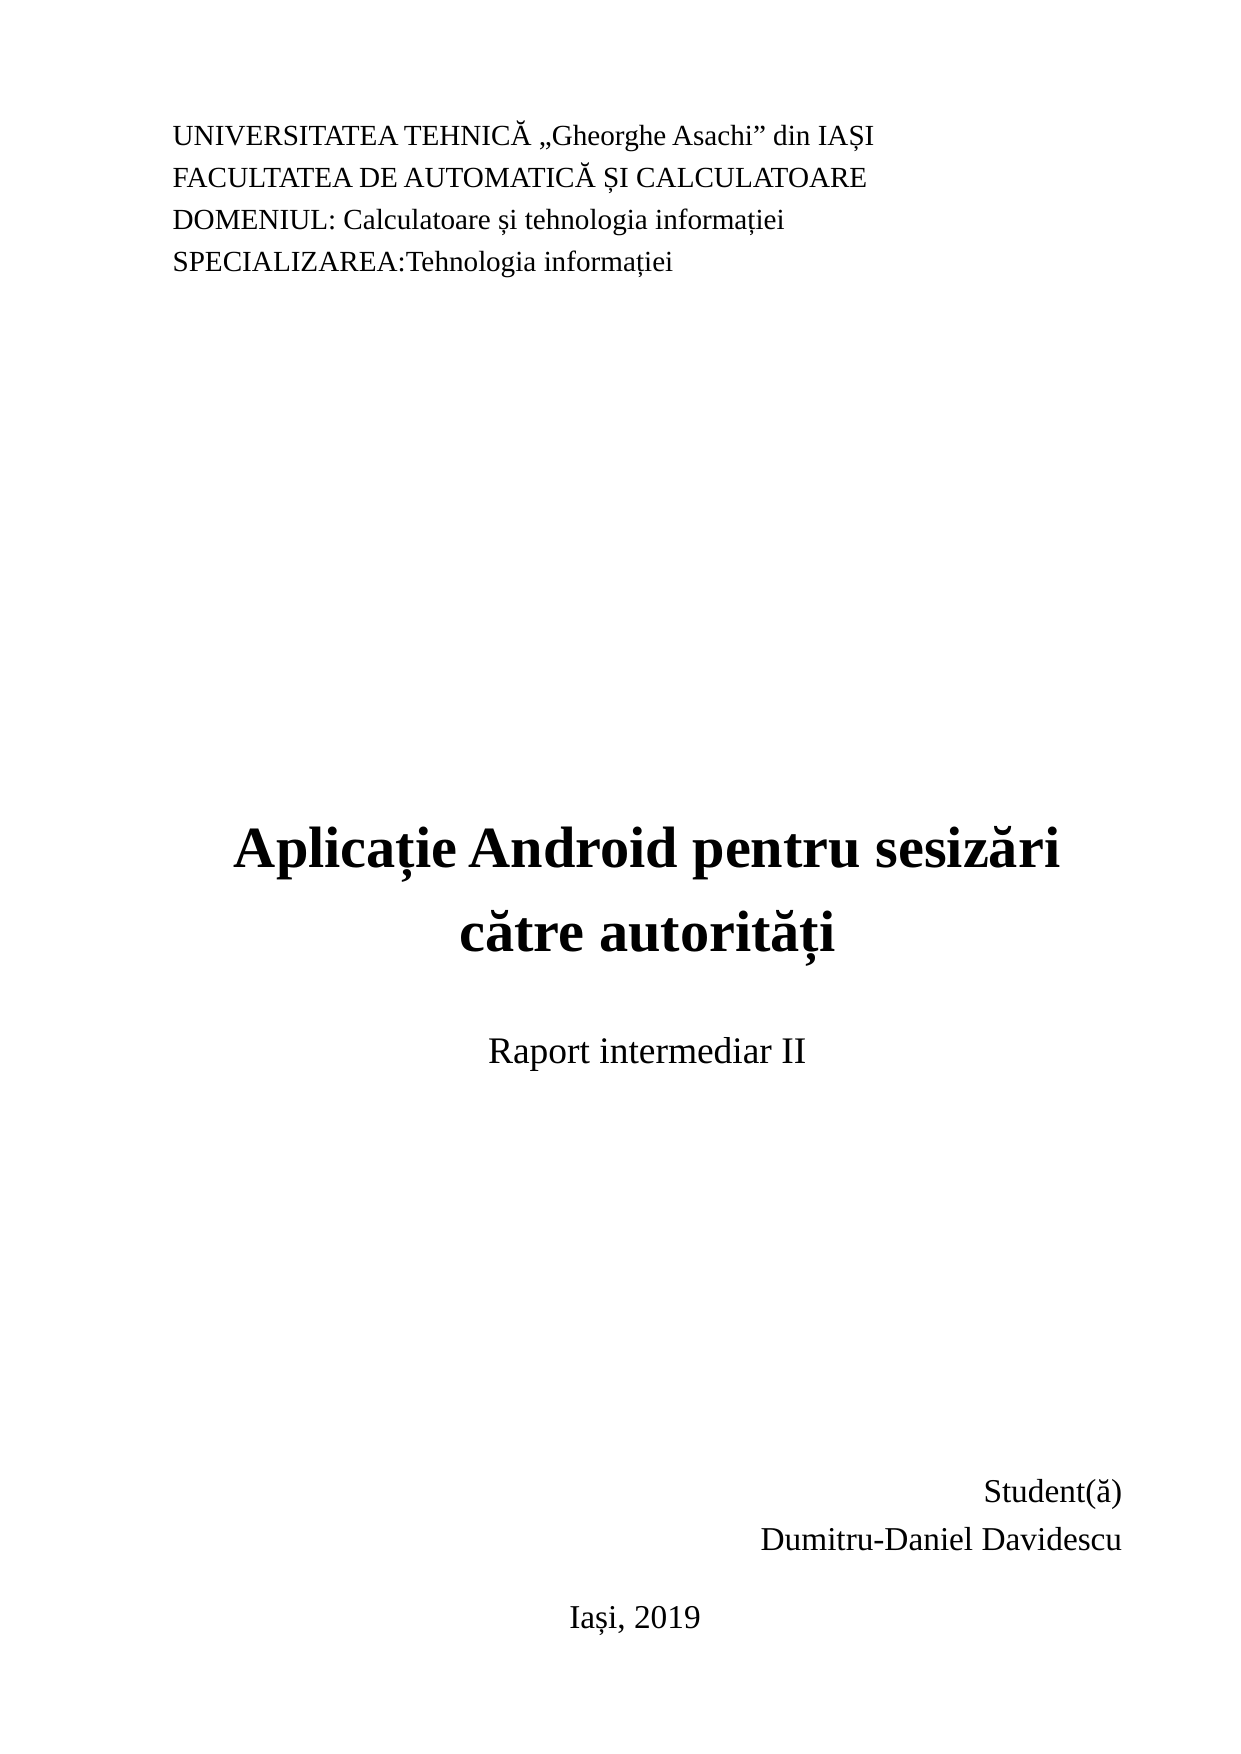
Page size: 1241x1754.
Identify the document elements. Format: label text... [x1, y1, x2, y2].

text Aplicație Android pentru sesizări către autorități [172, 813, 1122, 964]
text FACULTATEA DE AUTOMATICĂ ȘI CALCULATOARE [172, 160, 1122, 193]
text Student(ă) [172, 1471, 1122, 1510]
text SPECIALIZAREA:Tehnologia informației [172, 244, 1122, 277]
text DOMENIUL: Calculatoare și tehnologia informației [172, 202, 1122, 235]
text UNIVERSITATEA TEHNICĂ „Gheorghe Asachi” din IAȘI [172, 118, 1122, 152]
text Raport intermediar II [172, 1028, 1122, 1071]
text Dumitru-Daniel Davidescu [172, 1519, 1122, 1558]
